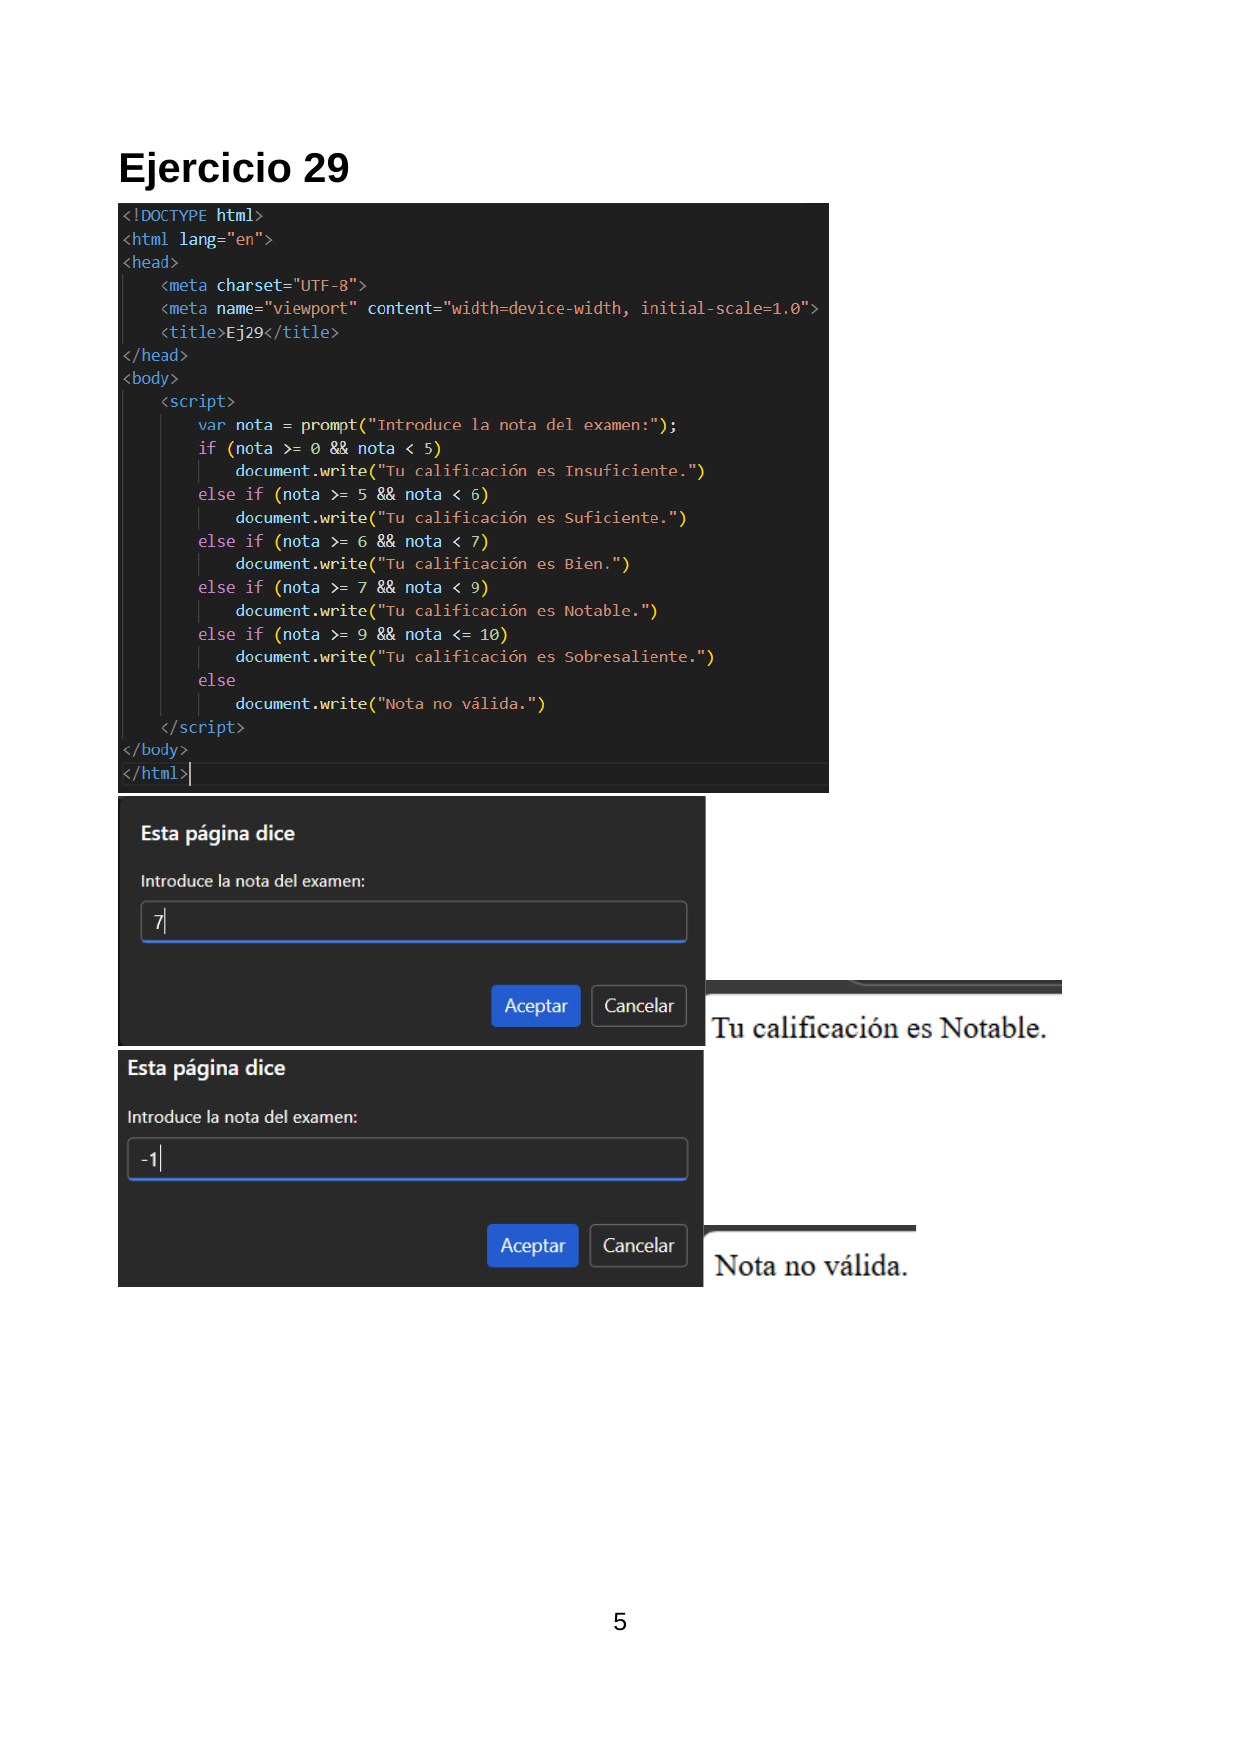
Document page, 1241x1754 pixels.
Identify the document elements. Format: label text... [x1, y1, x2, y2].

picture [118, 1050, 917, 1287]
picture [118, 203, 829, 793]
picture [118, 796, 1062, 1046]
subtitle Ejercicio 29 [118, 143, 1122, 191]
